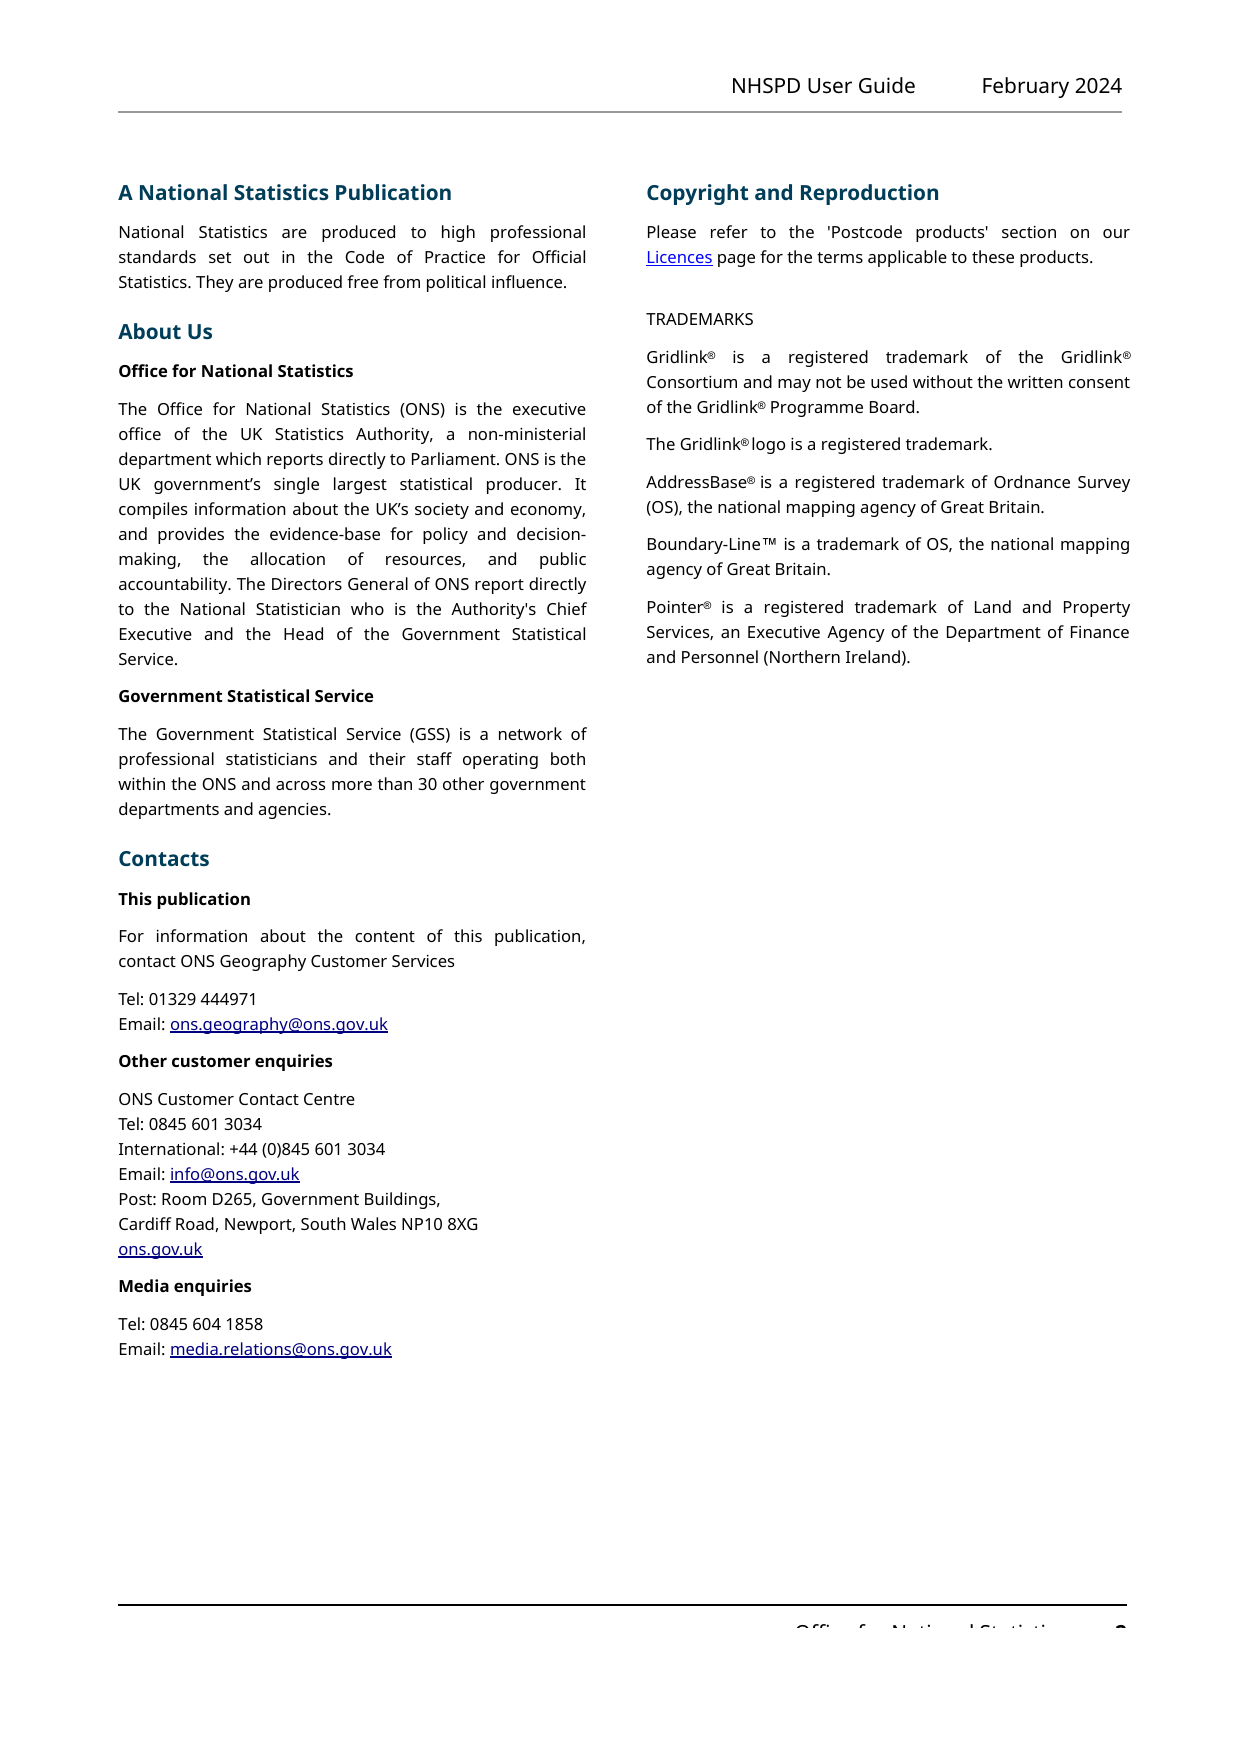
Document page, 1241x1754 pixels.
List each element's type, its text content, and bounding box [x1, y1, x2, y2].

table_header Copyright and Reproduction Please refer to the 'Postcode products' section on our Licences page for the terms applicable to these products. TRADEMARKS Gridlink is a registered trademark of the Gridlink Consortium and may not be used without the written consent of the Gridlink Programme Board. The Gridlink logo is a registered trademark. AddressBase is a registered trademark of Ordnance Survey (OS), the national mapping agency of Great Britain. Boundary-Line is a trademark of OS, the national mapping agency of Great Britain. Pointer is a registered trademark of Land and Property Services, an Executive Agency of the Department of Finance and Personnel (Northern Ireland). [646, 154, 1131, 1360]
table_header A National Statistics Publication National Statistics are produced to high professional standards set out in the Code of Practice for Official Statistics. They are produced free from political influence. About Us Office for National Statistics The Office for National Statistics (ONS) is the executive office of the UK Statistics Authority, a non-ministerial department which reports directly to Parliament. ONS is the UK government’s single largest statistical producer. It compiles information about the UK’s society and economy, and provides the evidence-base for policy and decision-making, the allocation of resources, and public accountability. The Directors General of ONS report directly to the National Statistician who is the Authority's Chief Executive and the Head of the Government Statistical Service. Government Statistical Service The Government Statistical Service (GSS) is a network of professional statisticians and their staff operating both within the ONS and across more than 30 other government departments and agencies. Contacts This publication For information about the content of this publication, contact ONS Geography Customer Services Tel: 01329 444971 Email: ons.geography@ons.gov.uk Other customer enquiries ONS Customer Contact Centre Tel: 0845 601 3034 International: +44 (0)845 601 3034 Email: info@ons.gov.uk Post: Room D265, Government Buildings, Cardiff Road, Newport, South Wales NP10 8XG ons.gov.uk Media enquiries Tel: 0845 604 1858 Email: media.relations@ons.gov.uk [118, 154, 587, 1360]
table_header [587, 154, 646, 1360]
